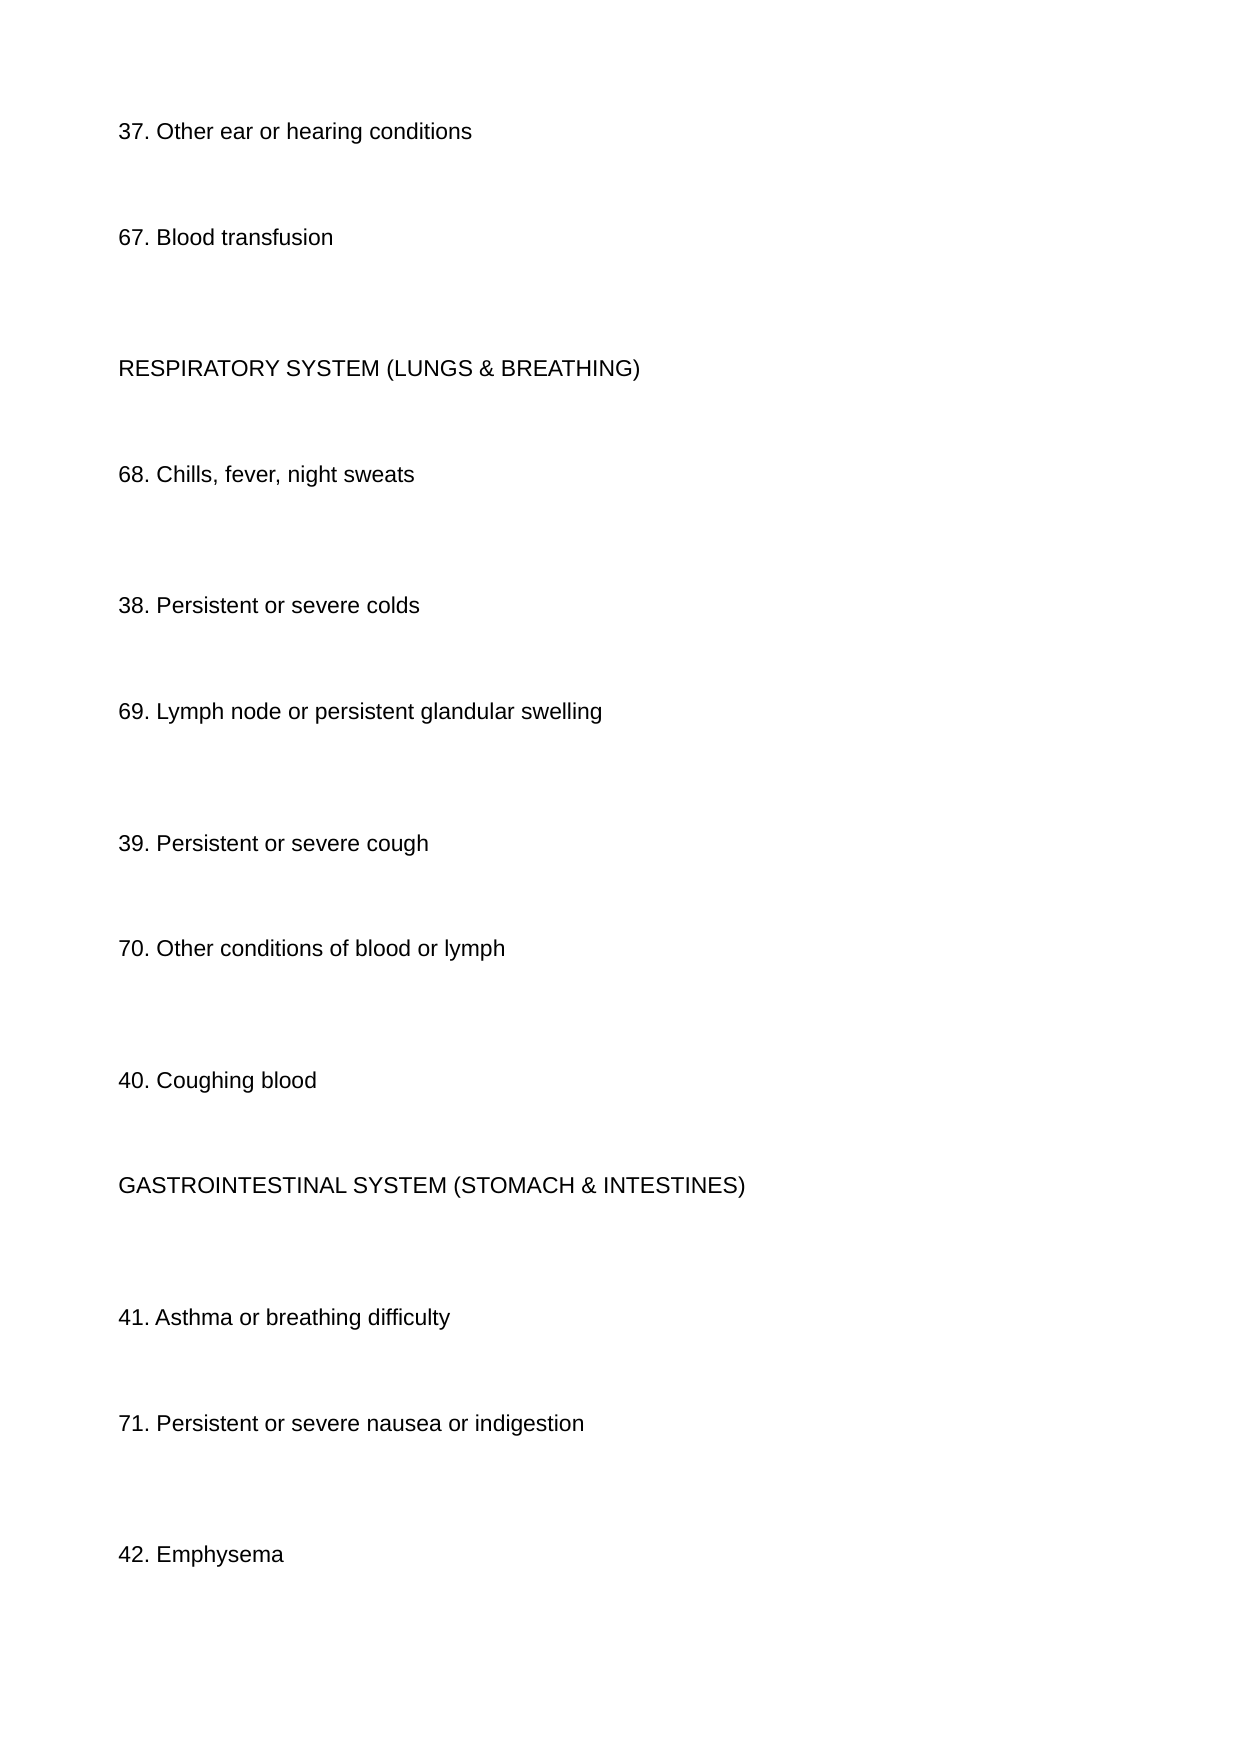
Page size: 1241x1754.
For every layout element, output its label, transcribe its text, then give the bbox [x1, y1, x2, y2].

text 71. Persistent or severe nausea or indigestion [118, 1409, 1122, 1436]
text 69. Lymph node or persistent glandular swelling [118, 698, 1122, 724]
text GASTROINTESTINAL SYSTEM (STOMACH & INTESTINES) [118, 1172, 1122, 1199]
text 40. Coughing blood [118, 1067, 1122, 1093]
text 39. Persistent or severe cough [118, 830, 1122, 856]
text 37. Other ear or hearing conditions [118, 118, 1122, 144]
text 42. Emphysema [118, 1541, 1122, 1568]
text 41. Asthma or breathing difficulty [118, 1304, 1122, 1330]
text 70. Other conditions of blood or lymph [118, 935, 1122, 961]
text RESPIRATORY SYSTEM (LUNGS & BREATHING) [118, 355, 1122, 382]
text 38. Persistent or severe colds [118, 592, 1122, 619]
text 68. Chills, fever, night sweats [118, 461, 1122, 487]
text 67. Blood transfusion [118, 223, 1122, 250]
